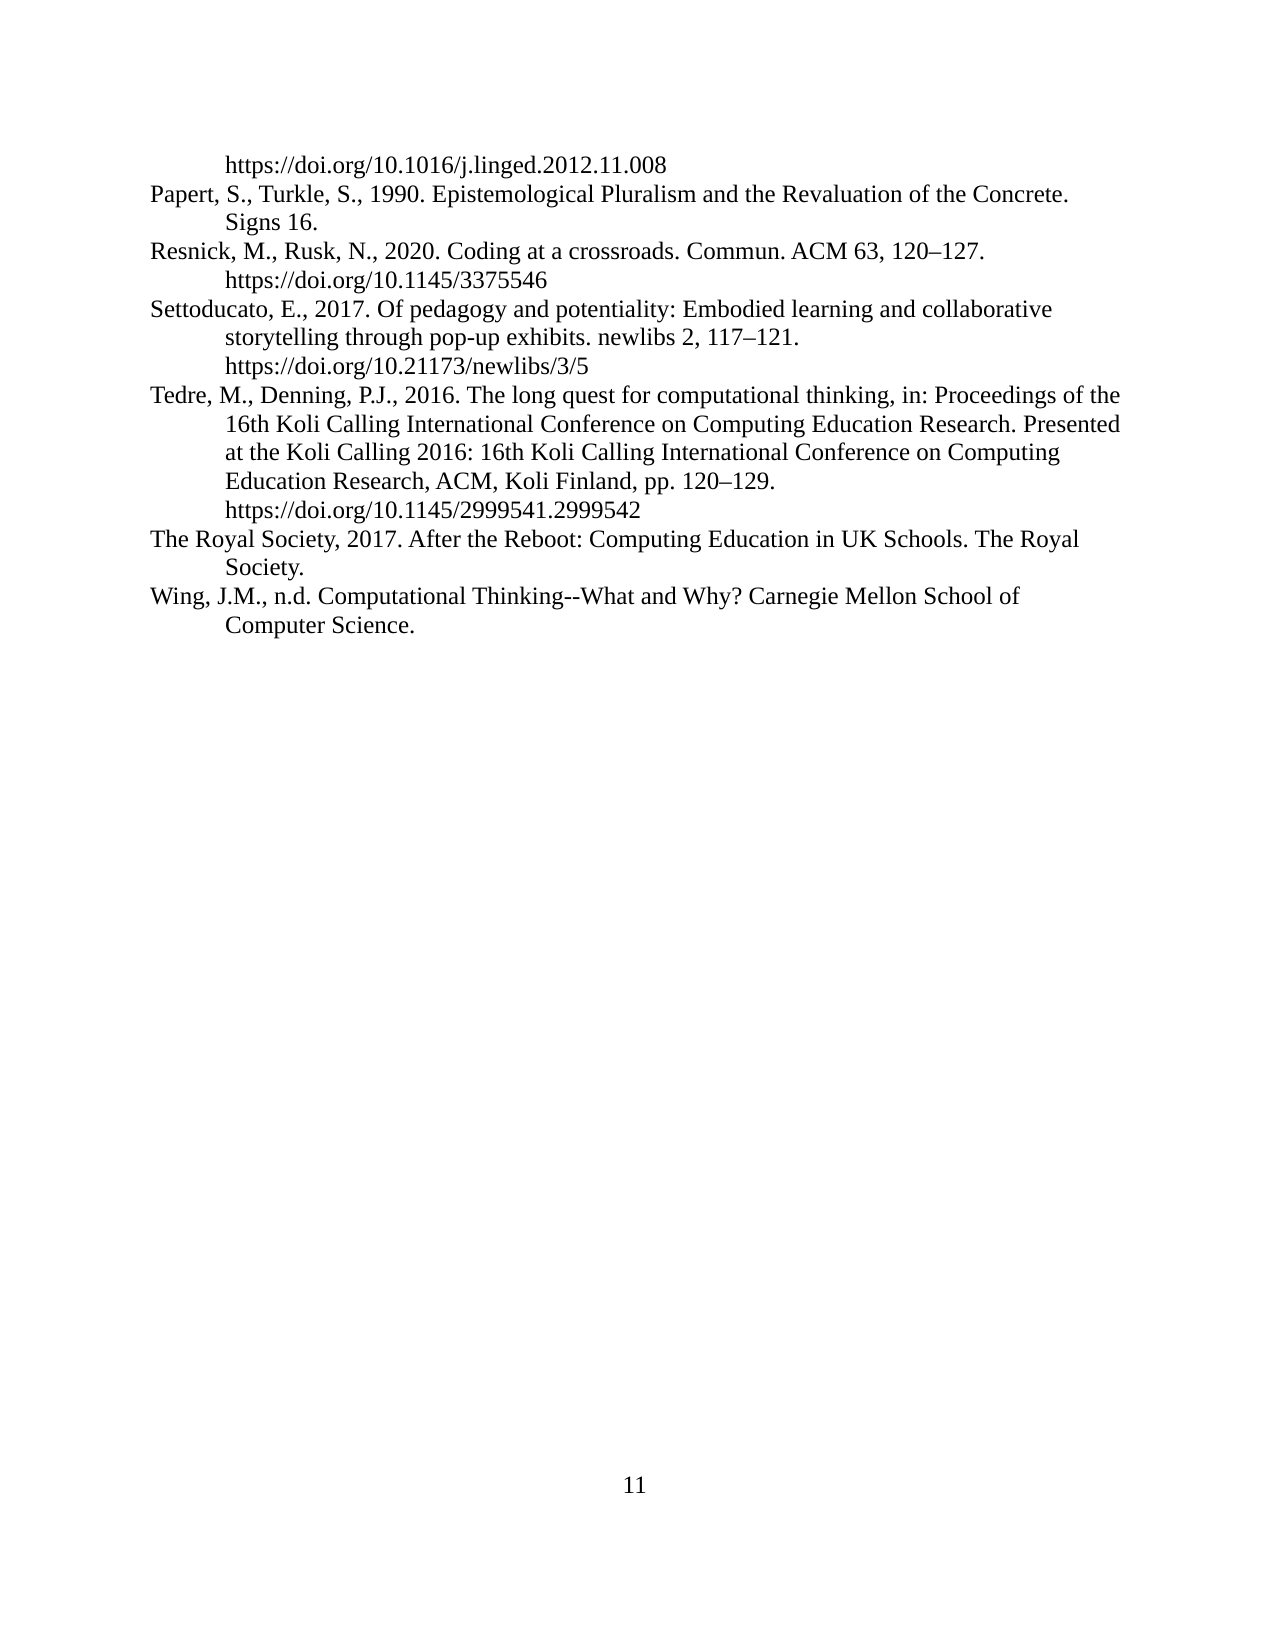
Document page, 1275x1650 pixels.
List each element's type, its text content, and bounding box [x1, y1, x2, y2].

text The Royal Society, 2017. After the Reboot: Computing Education in UK Schools. The Royal Society. [150, 524, 1125, 581]
text https://doi.org/10.1016/j.linged.2012.11.008 [150, 150, 1125, 179]
text Resnick, M., Rusk, N., 2020. Coding at a crossroads. Commun. ACM 63, 120–127. https://doi.org/10.1145/3375546 [150, 236, 1125, 294]
text Tedre, M., Denning, P.J., 2016. The long quest for computational thinking, in: Proceedings of the 16th Koli Calling International Conference on Computing Education Research. Presented at the Koli Calling 2016: 16th Koli Calling International Conference on Computing Education Research, ACM, Koli Finland, pp. 120–129. https://doi.org/10.1145/2999541.2999542 [150, 380, 1125, 524]
text Settoducato, E., 2017. Of pedagogy and potentiality: Embodied learning and collaborative storytelling through pop-up exhibits. newlibs 2, 117–121. https://doi.org/10.21173/newlibs/3/5 [150, 294, 1125, 380]
text Wing, J.M., n.d. Computational Thinking--What and Why? Carnegie Mellon School of Computer Science. [150, 581, 1125, 639]
text Papert, S., Turkle, S., 1990. Epistemological Pluralism and the Revaluation of the Concrete. Signs 16. [150, 179, 1125, 236]
